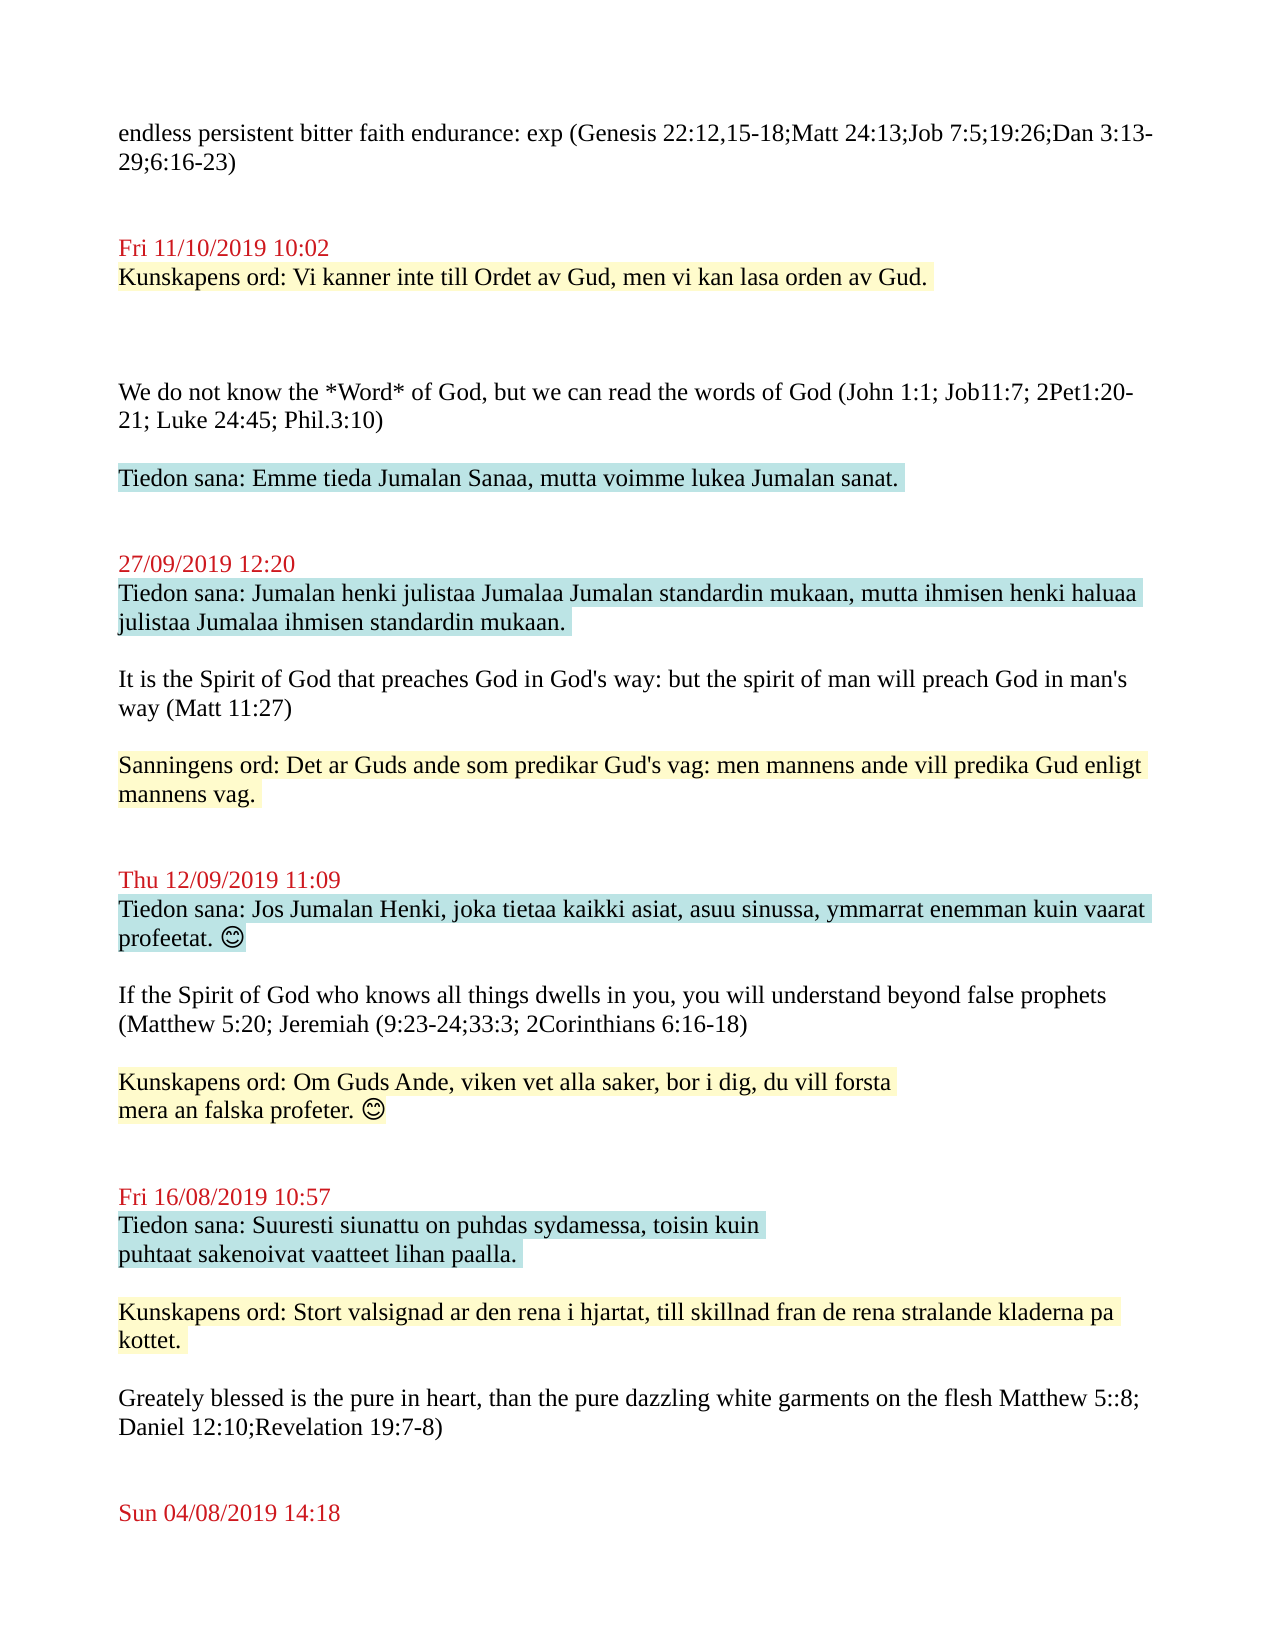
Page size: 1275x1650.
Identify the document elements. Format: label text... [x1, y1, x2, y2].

text It is the Spirit of God that preaches God in God's way: but the spirit of man will preach God in man's way (Matt 11:27) [118, 636, 1157, 722]
text endless persistent bitter faith endurance: exp (Genesis 22:12,15-18;Matt 24:13;Job 7:5;19:26;Dan 3:13-29;6:16-23) [118, 118, 1157, 176]
text Tiedon sana: Emme tieda Jumalan Sanaa, mutta voimme lukea Jumalan sanat. [118, 434, 1157, 492]
text Kunskapens ord: Stort valsignad ar den rena i hjartat, till skillnad fran de rena stralande kladerna pa kottet. Greately blessed is the pure in heart, than the pure dazzling white garments on the flesh Matthew 5::8; Daniel 12:10;Revelation 19:7-8) [118, 1268, 1157, 1441]
text Sun 04/08/2019 14:18 [118, 1498, 1157, 1527]
text Tiedon sana: Jumalan henki julistaa Jumalaa Jumalan standardin mukaan, mutta ihmisen henki haluaa julistaa Jumalaa ihmisen standardin mukaan. [118, 578, 1157, 636]
text We do not know the *Word* of God, but we can read the words of God (John 1:1; Job11:7; 2Pet1:20-21; Luke 24:45; Phil.3:10) [118, 348, 1157, 434]
text Sanningens ord: Det ar Guds ande som predikar Gud's vag: men mannens ande vill predika Gud enligt mannens vag. [118, 722, 1157, 808]
text Kunskapens ord: Vi kanner inte till Ordet av Gud, men vi kan lasa orden av Gud. [118, 262, 1157, 291]
text Fri 11/10/2019 10:02 [118, 233, 1157, 262]
text Tiedon sana: Suuresti siunattu on puhdas sydamessa, toisin kuin puhtaat sakenoivat vaatteet lihan paalla. [118, 1211, 1157, 1268]
text Fri 16/08/2019 10:57 [118, 1182, 1157, 1211]
text 27/09/2019 12:20 [118, 549, 1157, 578]
text Tiedon sana: Jos Jumalan Henki, joka tietaa kaikki asiat, asuu sinussa, ymmarrat enemman kuin vaarat profeetat. 😊 [118, 894, 1157, 952]
text Thu 12/09/2019 11:09 [118, 866, 1157, 894]
text If the Spirit of God who knows all things dwells in you, you will understand beyond false prophets (Matthew 5:20; Jeremiah (9:23-24;33:3; 2Corinthians 6:16-18) Kunskapens ord: Om Guds Ande, viken vet alla saker, bor i dig, du vill forsta mera an falska profeter. 😊 [118, 952, 1157, 1124]
